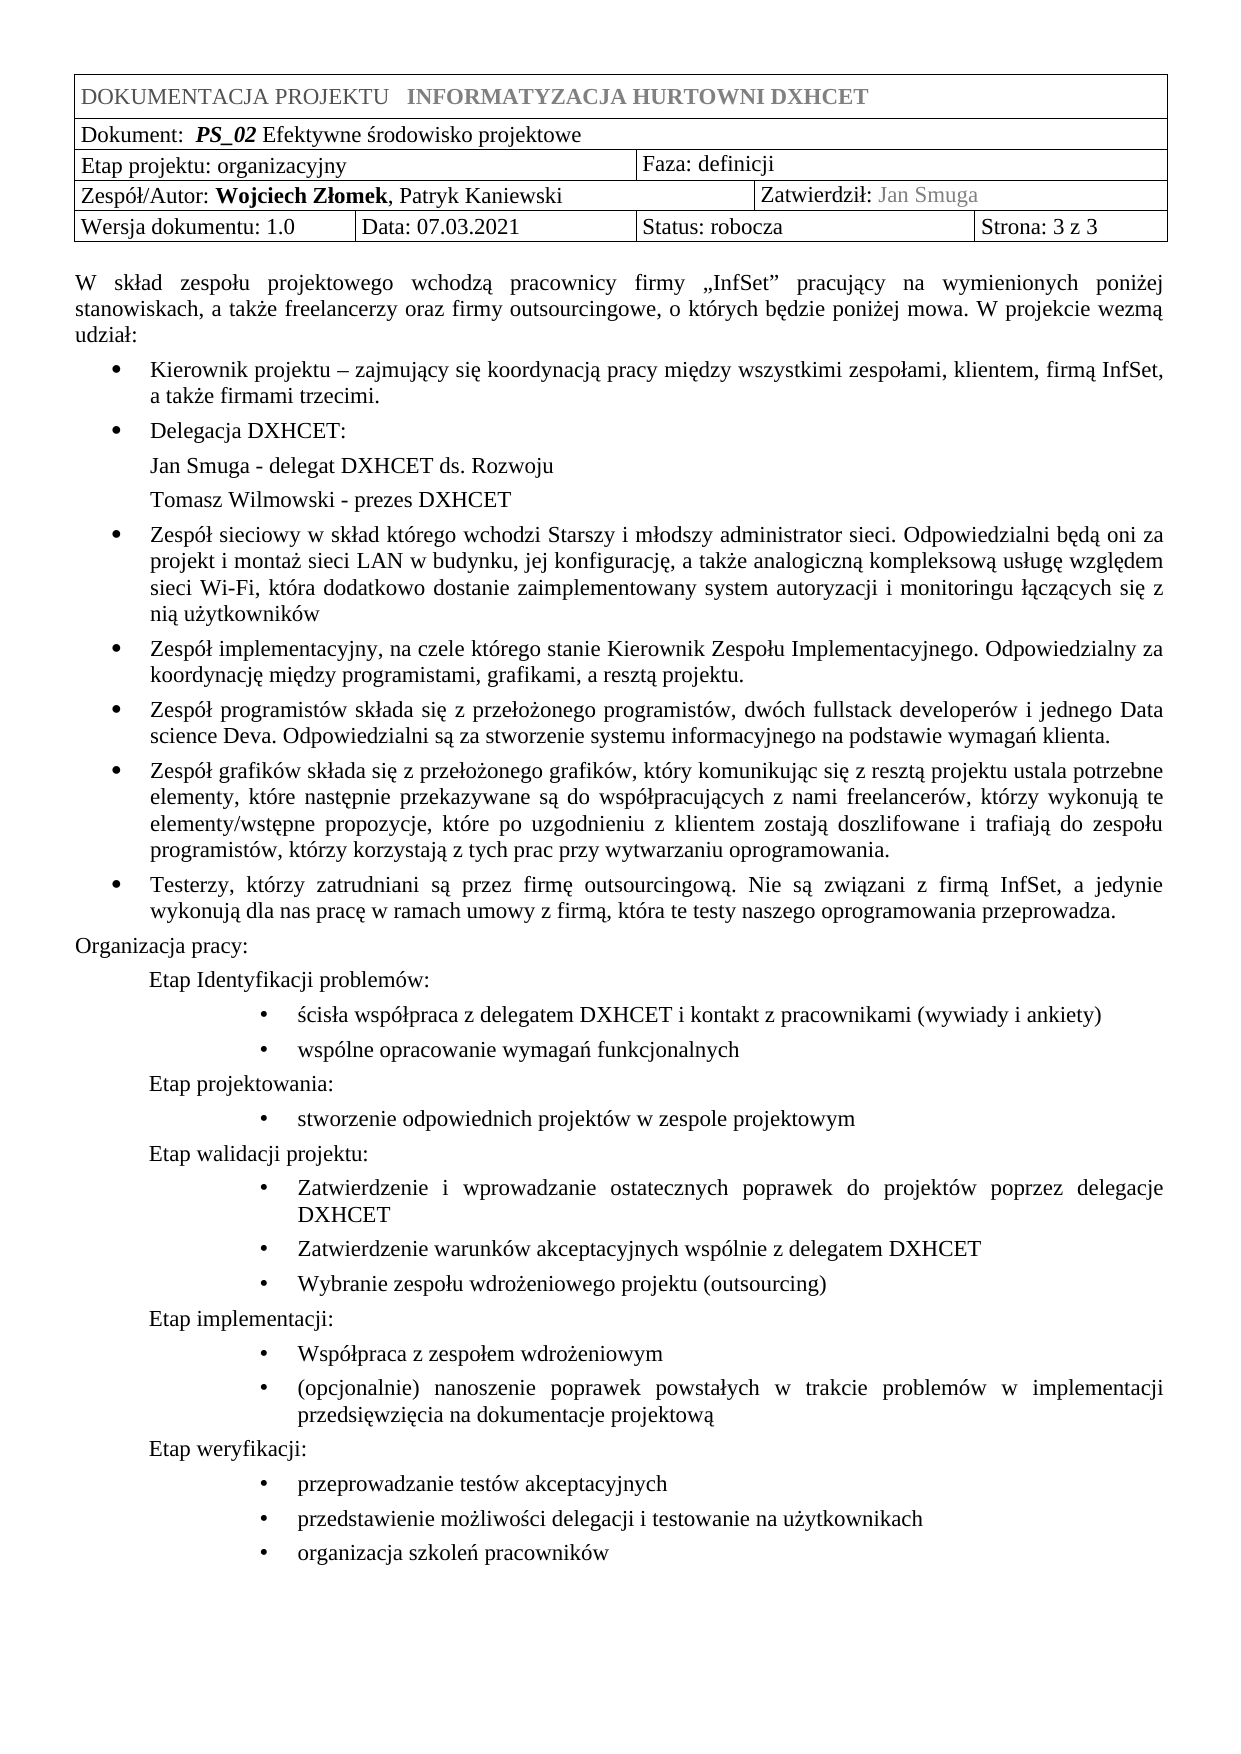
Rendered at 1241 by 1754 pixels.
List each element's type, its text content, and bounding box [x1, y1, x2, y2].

text Etap implementacji: [75, 1305, 1165, 1331]
list Kierownik projektu – zajmujący się koordynacją pracy między wszystkimi zespołami, klientem, firmą InfSet, a także firmami trzecimi. [112, 356, 1165, 409]
text Organizacja pracy: [75, 932, 1165, 958]
text W skład zespołu projektowego wchodzą pracownicy firmy „InfSet” pracujący na wymienionych poniżej stanowiskach, a także freelancerzy oraz firmy outsourcingowe, o których będzie poniżej mowa. W projekcie wezmą udział: [75, 268, 1165, 348]
text Etap walidacji projektu: [75, 1140, 1165, 1166]
text Etap Identyfikacji problemów: [75, 966, 1165, 993]
list organizacja szkoleń pracowników [260, 1539, 1165, 1566]
text Etap projektowania: [75, 1070, 1165, 1097]
list Zatwierdzenie warunków akceptacyjnych wspólnie z delegatem DXHCET [260, 1236, 1165, 1262]
list (opcjonalnie) nanoszenie poprawek powstałych w trakcie problemów w implementacji przedsięwzięcia na dokumentacje projektową [260, 1374, 1165, 1427]
list Współpraca z zespołem wdrożeniowym [260, 1339, 1165, 1366]
list Delegacja DXHCET: [112, 417, 1165, 443]
list Wybranie zespołu wdrożeniowego projektu (outsourcing) [260, 1270, 1165, 1297]
list ścisła współpraca z delegatem DXHCET i kontakt z pracownikami (wywiady i ankiety) [260, 1001, 1165, 1027]
list Tomasz Wilmowski - prezes DXHCET [112, 486, 1165, 513]
list Jan Smuga - delegat DXHCET ds. Rozwoju [112, 452, 1165, 478]
list Zespół implementacyjny, na czele którego stanie Kierownik Zespołu Implementacyjnego. Odpowiedzialny za koordynację między programistami, grafikami, a resztą projektu. [112, 635, 1165, 687]
list przedstawienie możliwości delegacji i testowanie na użytkownikach [260, 1505, 1165, 1531]
list Zespół programistów składa się z przełożonego programistów, dwóch fullstack developerów i jednego Data science Deva. Odpowiedzialni są za stworzenie systemu informacyjnego na podstawie wymagań klienta. [112, 696, 1165, 748]
list Zespół sieciowy w skład którego wchodzi Starszy i młodszy administrator sieci. Odpowiedzialni będą oni za projekt i montaż sieci LAN w budynku, jej konfigurację, a także analogiczną kompleksową usługę względem sieci Wi-Fi, która dodatkowo dostanie zaimplementowany system autoryzacji i monitoringu łączących się z nią użytkowników [112, 521, 1165, 626]
list przeprowadzanie testów akceptacyjnych [260, 1470, 1165, 1496]
list Zatwierdzenie i wprowadzanie ostatecznych poprawek do projektów poprzez delegacje DXHCET [260, 1174, 1165, 1227]
text Etap weryfikacji: [75, 1435, 1165, 1462]
list Testerzy, którzy zatrudniani są przez firmę outsourcingową. Nie są związani z firmą InfSet, a jedynie wykonują dla nas pracę w ramach umowy z firmą, która te testy naszego oprogramowania przeprowadza. [112, 871, 1165, 923]
list wspólne opracowanie wymagań funkcjonalnych [260, 1036, 1165, 1062]
list stworzenie odpowiednich projektów w zespole projektowym [260, 1105, 1165, 1131]
list Zespół grafików składa się z przełożonego grafików, który komunikując się z resztą projektu ustala potrzebne elementy, które następnie przekazywane są do współpracujących z nami freelancerów, którzy wykonują te elementy/wstępne propozycje, które po uzgodnieniu z klientem zostają doszlifowane i trafiają do zespołu programistów, którzy korzystają z tych prac przy wytwarzaniu oprogramowania. [112, 757, 1165, 862]
